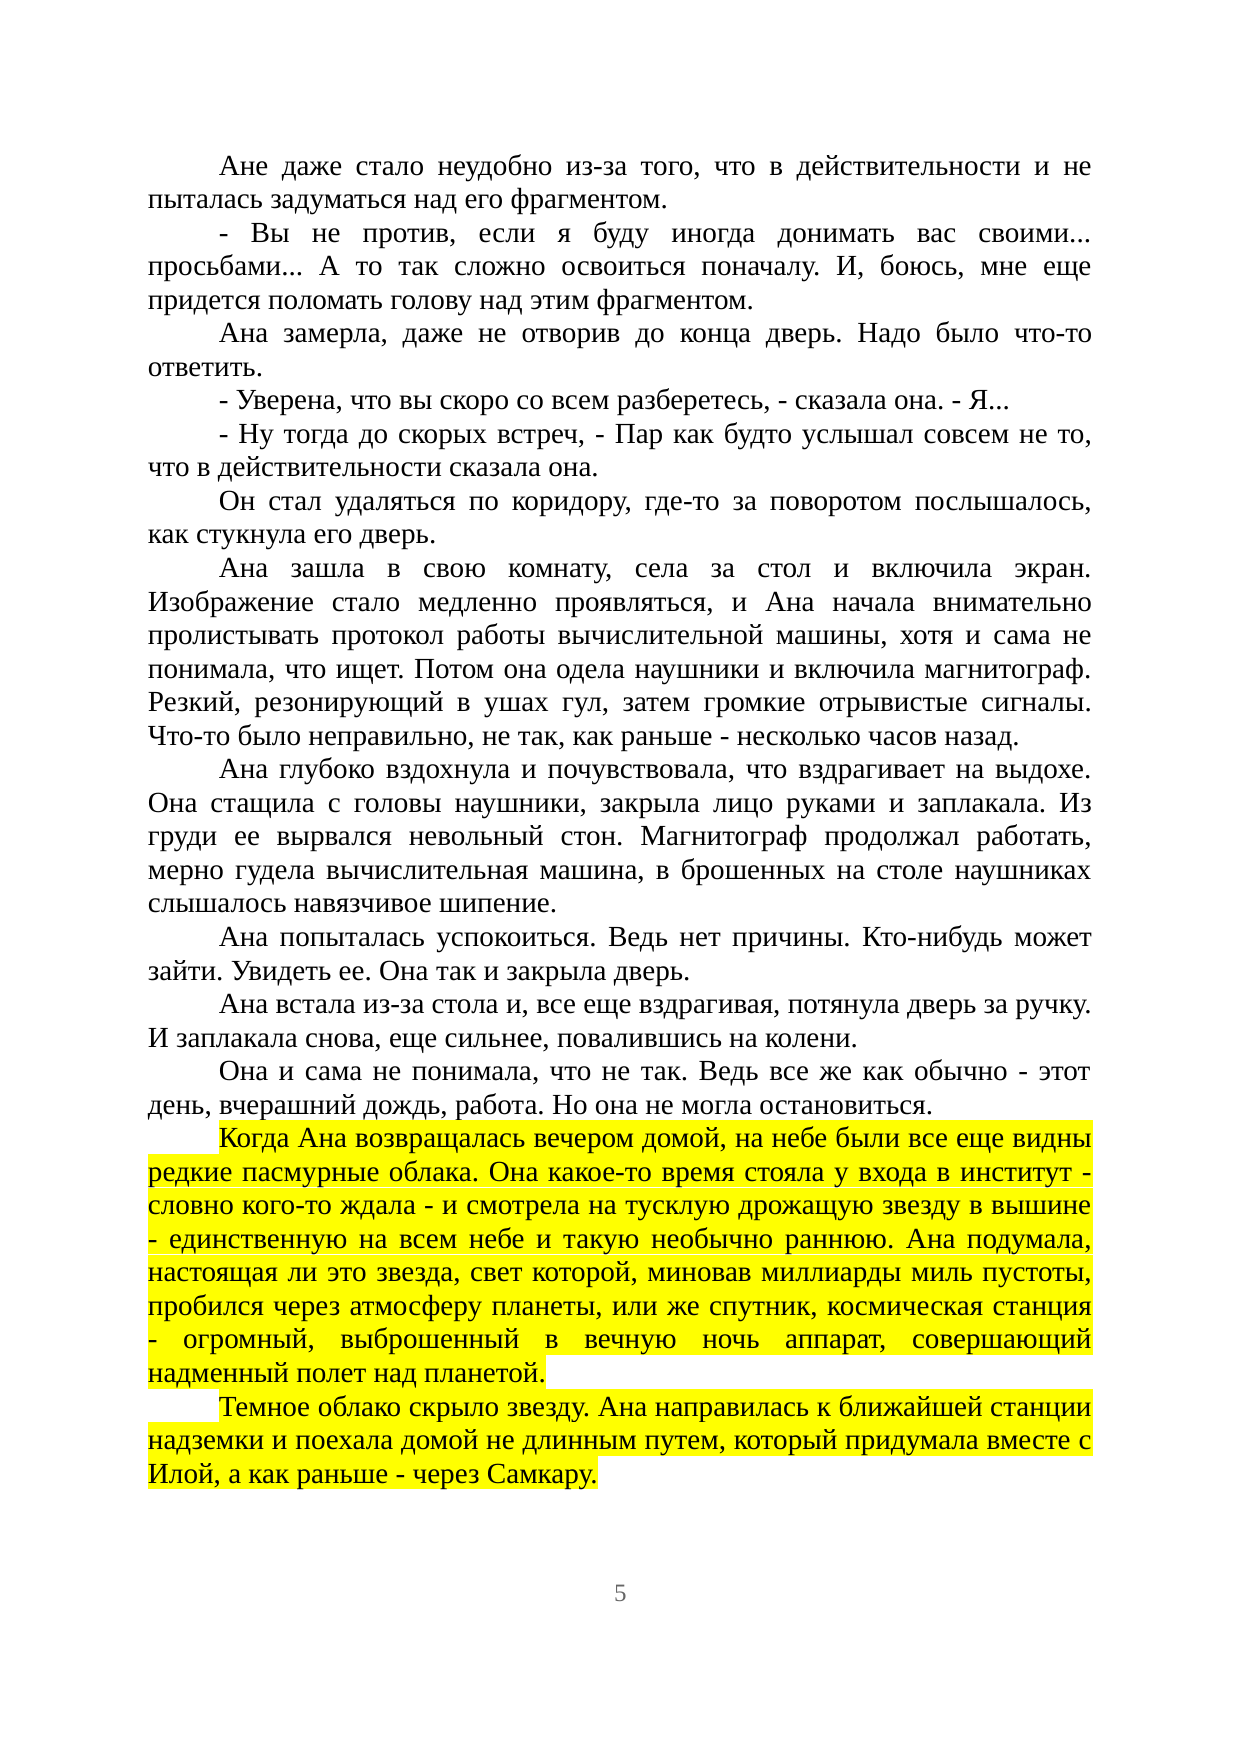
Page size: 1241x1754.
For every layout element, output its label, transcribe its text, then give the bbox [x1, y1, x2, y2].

text Когда Ана возвращалась вечером домой, на небе были все еще видны редкие пасмурные облака. Она какое-то время стояла у входа в институт - словно кого-то ждала - и смотрела на тусклую дрожащую звезду в вышине - единственную на всем небе и такую необычно раннюю. Ана подумала, настоящая ли это звезда, свет которой, миновав миллиарды миль пустоты, пробился через атмосферу планеты, или же спутник, космическая станция - огромный, выброшенный в вечную ночь аппарат, совершающий надменный полет над планетой. [148, 1120, 1093, 1389]
text Темное облако скрыло звезду. Ана направилась к ближайшей станции надземки и поехала домой не длинным путем, который придумала вместе с Илой, а как раньше - через Самкару. [148, 1389, 1093, 1489]
text - Ну тогда до скорых встреч, - Пар как будто услышал совсем не то, что в действительности сказала она. [148, 416, 1093, 483]
text Она и сама не понимала, что не так. Ведь все же как обычно - этот день, вчерашний дождь, работа. Но она не могла остановиться. [148, 1053, 1093, 1120]
text Он стал удаляться по коридору, где-то за поворотом послышалось, как стукнула его дверь. [148, 483, 1093, 550]
text Ана глубоко вздохнула и почувствовала, что вздрагивает на выдохе. Она стащила с головы наушники, закрыла лицо руками и заплакала. Из груди ее вырвался невольный стон. Магнитограф продолжал работать, мерно гудела вычислительная машина, в брошенных на столе наушниках слышалось навязчивое шипение. [148, 751, 1093, 919]
text - Уверена, что вы скоро со всем разберетесь, - сказала она. - Я... [148, 382, 1093, 416]
text - Вы не против, если я буду иногда донимать вас своими... просьбами... А то так сложно освоиться поначалу. И, боюсь, мне еще придется поломать голову над этим фрагментом. [148, 215, 1093, 315]
text Ана зашла в свою комнату, села за стол и включила экран. Изображение стало медленно проявляться, и Ана начала внимательно пролистывать протокол работы вычислительной машины, хотя и сама не понимала, что ищет. Потом она одела наушники и включила магнитограф. Резкий, резонирующий в ушах гул, затем громкие отрывистые сигналы. Что-то было неправильно, не так, как раньше - несколько часов назад. [148, 550, 1093, 751]
text Ана замерла, даже не отворив до конца дверь. Надо было что-то ответить. [148, 315, 1093, 382]
text Ана попыталась успокоиться. Ведь нет причины. Кто-нибудь может зайти. Увидеть ее. Она так и закрыла дверь. [148, 919, 1093, 986]
text Ана встала из-за стола и, все еще вздрагивая, потянула дверь за ручку. И заплакала снова, еще сильнее, повалившись на колени. [148, 986, 1093, 1053]
text Ане даже стало неудобно из-за того, что в действительности и не пыталась задуматься над его фрагментом. [148, 148, 1093, 215]
